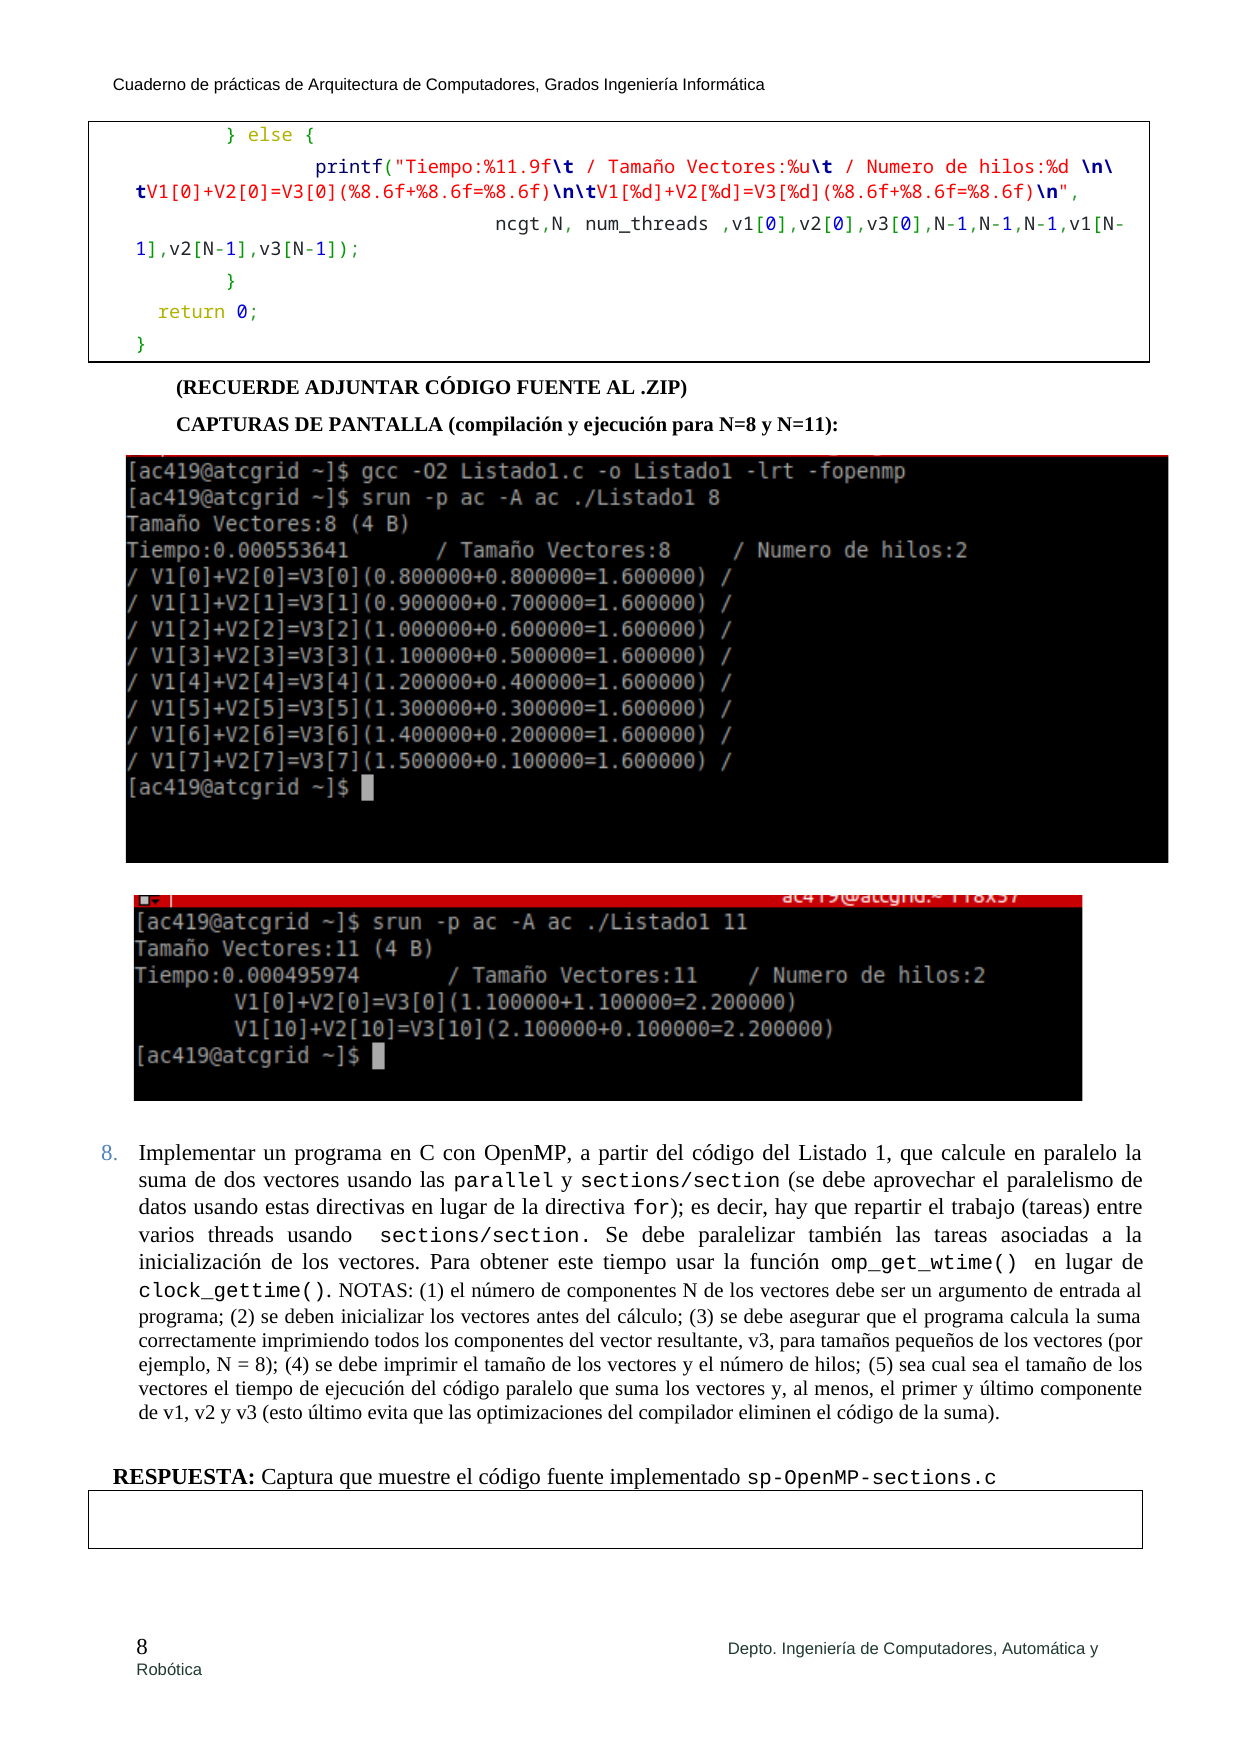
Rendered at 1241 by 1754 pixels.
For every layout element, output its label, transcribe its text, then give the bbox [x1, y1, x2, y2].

text RESPUESTA: Captura que muestre el código fuente implementado sp-OpenMP-sections.c [113, 1463, 1143, 1490]
table_header } else { printf("Tiempo:%11.9f\t / Tamaño Vectores:%u\t / Numero de hilos:%d \n\tV1[0]+V2[0]=V3[0](%8.6f+%8.6f=%8.6f)\n\tV1[%d]+V2[%d]=V3[%d](%8.6f+%8.6f=%8.6f)\n", ncgt,N, num_threads ,v1[0],v2[0],v3[0],N-1,N-1,N-1,v1[N-1],v2[N-1],v3[N-1]); } return 0; } [89, 122, 1149, 361]
text (RECUERDE ADJUNTAR CÓDIGO FUENTE AL .ZIP) [176, 375, 1143, 399]
picture [125, 455, 1169, 863]
picture [133, 895, 1083, 1101]
list Implementar un programa en C con OpenMP, a partir del código del Listado 1, que calcule en paralelo la suma de dos vectores usando las parallel y sections/section (se debe aprovechar el paralelismo de datos usando estas directivas en lugar de la directiva for); es decir, hay que repartir el trabajo (tareas) entre varios threads usando sections/section. Se debe paralelizar también las tareas asociadas a la inicialización de los vectores. Para obtener este tiempo usar la función omp_get_wtime() en lugar de clock_gettime(). NOTAS: (1) el número de componentes N de los vectores debe ser un argumento de entrada al programa; (2) se deben inicializar los vectores antes del cálculo; (3) se debe asegurar que el programa calcula la suma correctamente imprimiendo todos los componentes del vector resultante, v3, para tamaños pequeños de los vectores (por ejemplo, N = 8); (4) se debe imprimir el tamaño de los vectores y el número de hilos; (5) sea cual sea el tamaño de los vectores el tiempo de ejecución del código paralelo que suma los vectores y, al menos, el primer y último componente de v1, v2 y v3 (esto último evita que las optimizaciones del compilador eliminen el código de la suma). [101, 1139, 1143, 1424]
text CAPTURAS DE PANTALLA (compilación y ejecución para N=8 y N=11): [176, 411, 1143, 436]
table_header [89, 1491, 1142, 1548]
